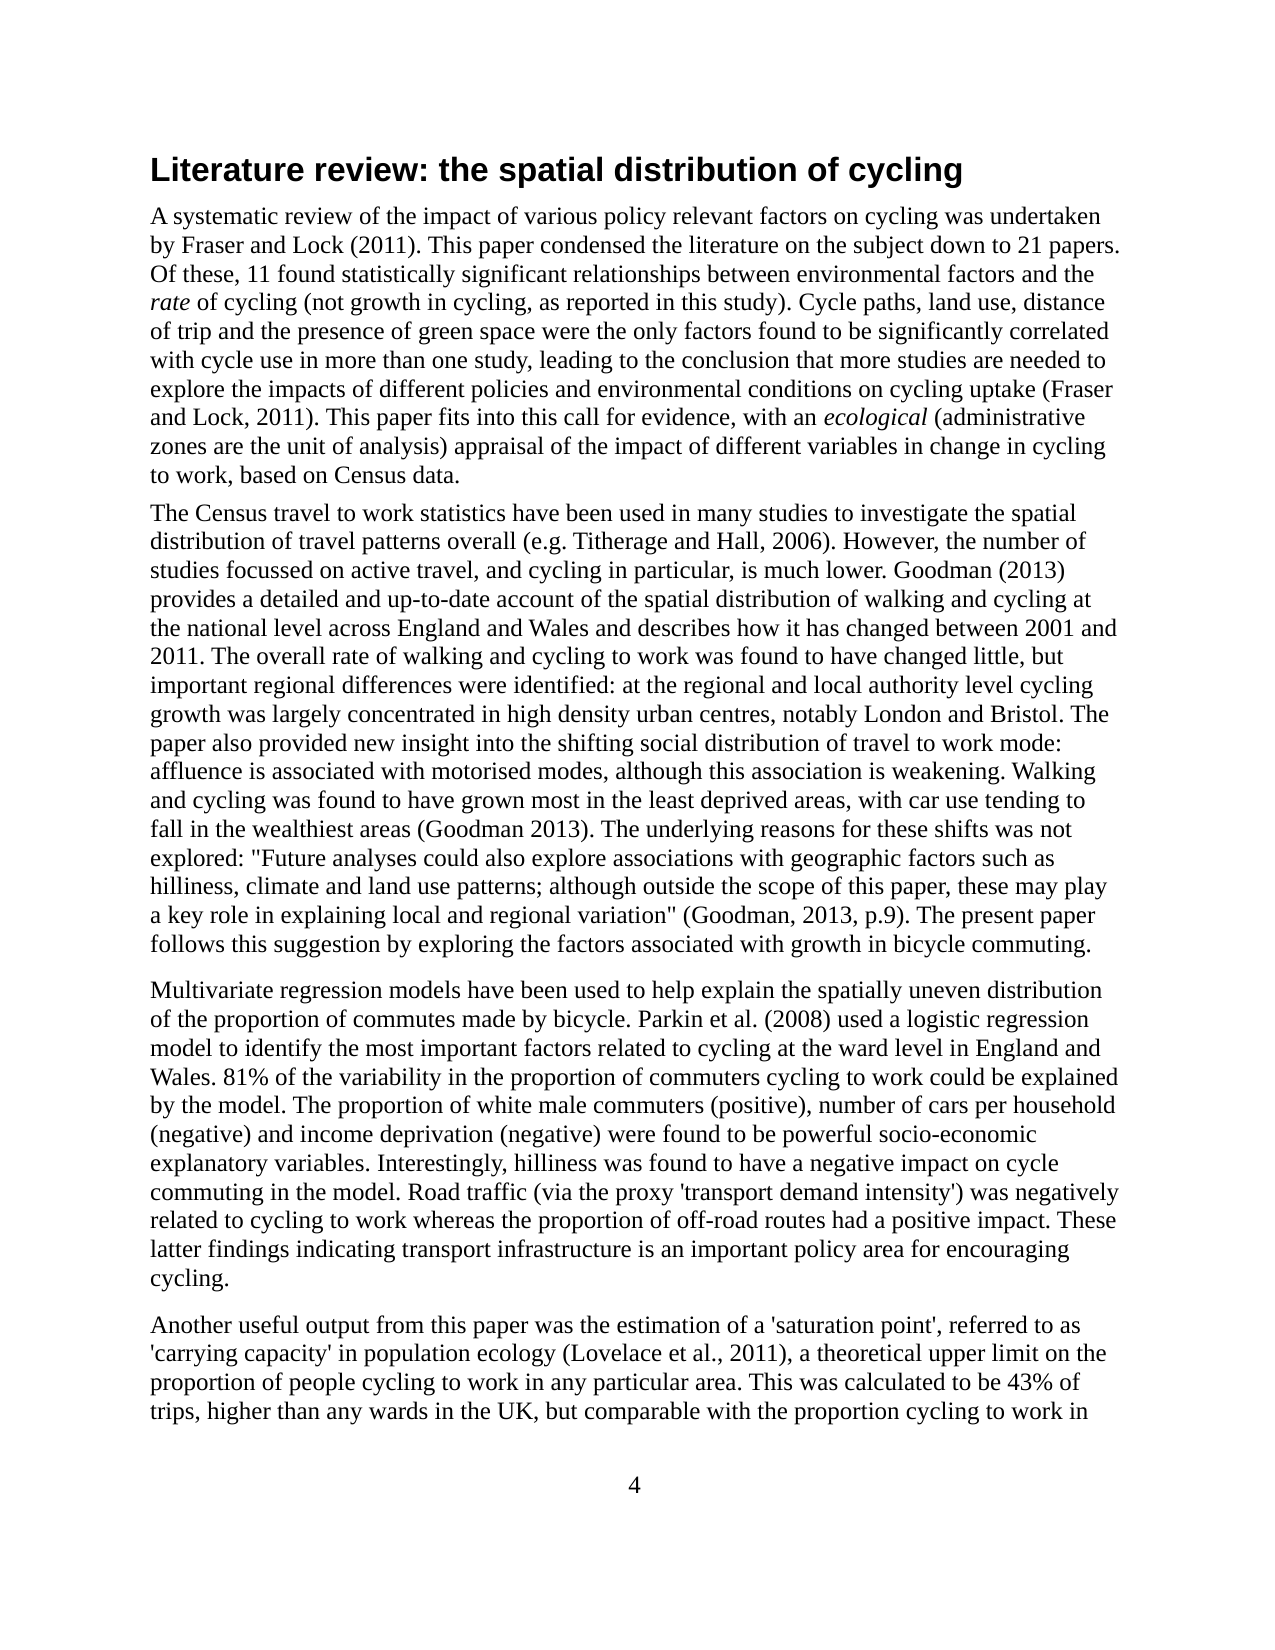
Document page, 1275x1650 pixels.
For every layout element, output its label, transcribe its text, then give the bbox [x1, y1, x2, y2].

text Another useful output from this paper was the estimation of a 'saturation point', referred to as 'carrying capacity' in population ecology (Lovelace et al., 2011), a theoretical upper limit on the proportion of people cycling to work in any particular area. This was calculated to be 43% of trips, higher than any wards in the UK, but comparable with the proportion cycling to work in [150, 1310, 1125, 1425]
text Multivariate regression models have been used to help explain the spatially uneven distribution of the proportion of commutes made by bicycle. Parkin et al. (2008) used a logistic regression model to identify the most important factors related to cycling at the ward level in England and Wales. 81% of the variability in the proportion of commuters cycling to work could be explained by the model. The proportion of white male commuters (positive), number of cars per household (negative) and income deprivation (negative) were found to be powerful socio-economic explanatory variables. Interestingly, hilliness was found to have a negative impact on cycle commuting in the model. Road traffic (via the proxy 'transport demand intensity') was negatively related to cycling to work whereas the proportion of off-road routes had a positive impact. These latter findings indicating transport infrastructure is an important policy area for encouraging cycling. [150, 976, 1125, 1292]
subtitle Literature review: the spatial distribution of cycling [150, 150, 1125, 189]
text The Census travel to work statistics have been used in many studies to investigate the spatial distribution of travel patterns overall (e.g. Titherage and Hall, 2006). However, the number of studies focussed on active travel, and cycling in particular, is much lower. Goodman (2013) provides a detailed and up-to-date account of the spatial distribution of walking and cycling at the national level across England and Wales and describes how it has changed between 2001 and 2011. The overall rate of walking and cycling to work was found to have changed little, but important regional differences were identified: at the regional and local authority level cycling growth was largely concentrated in high density urban centres, notably London and Bristol. The paper also provided new insight into the shifting social distribution of travel to work mode: affluence is associated with motorised modes, although this association is weakening. Walking and cycling was found to have grown most in the least deprived areas, with car use tending to fall in the wealthiest areas (Goodman 2013). The underlying reasons for these shifts was not explored: "Future analyses could also explore associations with geographic factors such as hilliness, climate and land use patterns; although outside the scope of this paper, these may play a key role in explaining local and regional variation" (Goodman, 2013, p.9). The present paper follows this suggestion by exploring the factors associated with growth in bicycle commuting. [150, 498, 1125, 958]
text A systematic review of the impact of various policy relevant factors on cycling was undertaken by Fraser and Lock (2011). This paper condensed the literature on the subject down to 21 papers. Of these, 11 found statistically significant relationships between environmental factors and the rate of cycling (not growth in cycling, as reported in this study). Cycle paths, land use, distance of trip and the presence of green space were the only factors found to be significantly correlated with cycle use in more than one study, leading to the conclusion that more studies are needed to explore the impacts of different policies and environmental conditions on cycling uptake (Fraser and Lock, 2011). This paper fits into this call for evidence, with an ecological (administrative zones are the unit of analysis) appraisal of the impact of different variables in change in cycling to work, based on Census data. [150, 201, 1125, 489]
